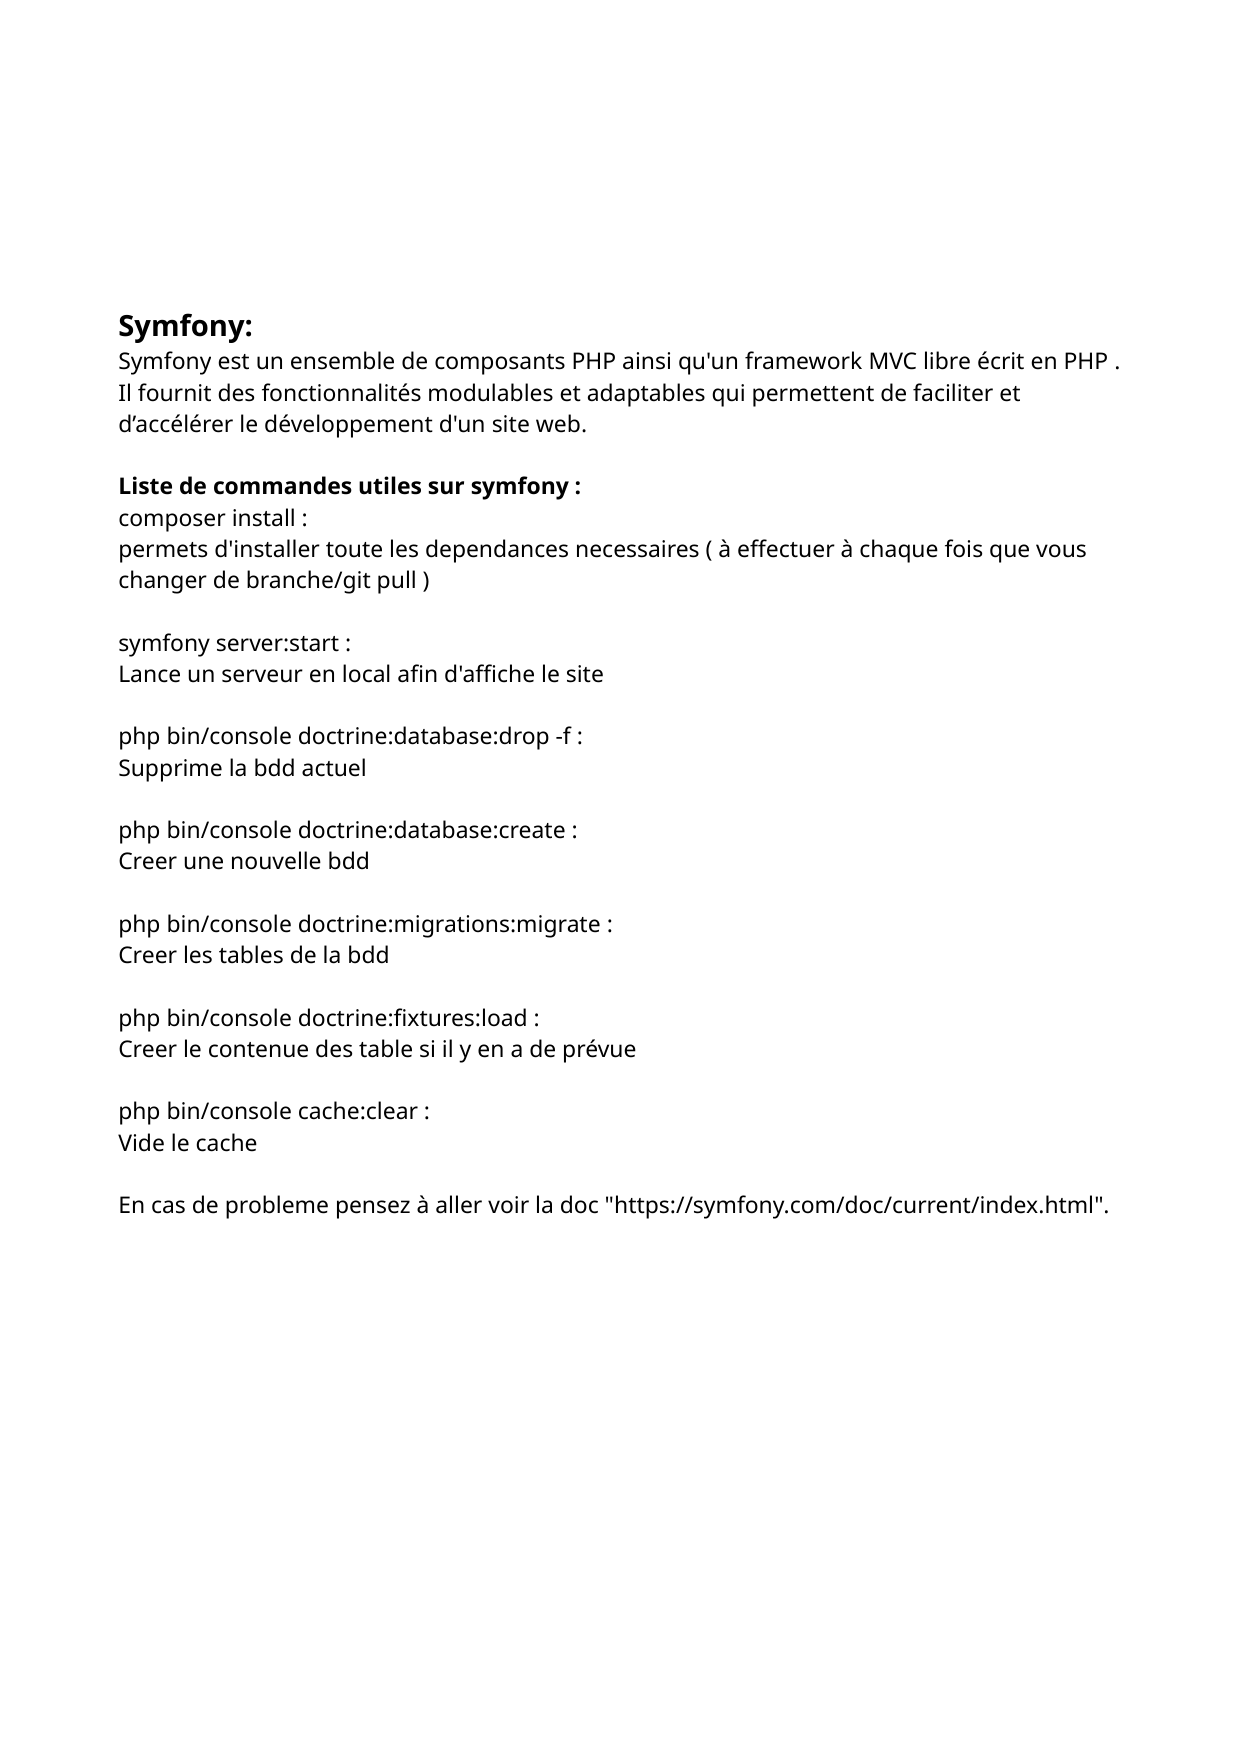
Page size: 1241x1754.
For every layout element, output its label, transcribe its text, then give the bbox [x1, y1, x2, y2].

text Creer le contenue des table si il y en a de prévue [118, 1033, 1122, 1064]
text php bin/console doctrine:database:drop -f : [118, 720, 1122, 752]
text php bin/console doctrine:fixtures:load : [118, 1002, 1122, 1033]
text Supprime la bdd actuel [118, 752, 1122, 783]
text En cas de probleme pensez à aller voir la doc "https://symfony.com/doc/current/index.html". [118, 1189, 1122, 1220]
text Liste de commandes utiles sur symfony : [118, 470, 1122, 502]
text composer install : [118, 502, 1122, 533]
text php bin/console cache:clear : [118, 1095, 1122, 1127]
text Symfony est un ensemble de composants PHP ainsi qu'un framework MVC libre écrit en PHP . Il fournit des fonctionnalités modulables et adaptables qui permettent de faciliter et d’accélérer le développement d'un site web. [118, 345, 1122, 439]
text Vide le cache [118, 1127, 1122, 1158]
text php bin/console doctrine:database:create : [118, 814, 1122, 845]
text symfony server:start : [118, 627, 1122, 658]
text Creer les tables de la bdd [118, 939, 1122, 970]
text Creer une nouvelle bdd [118, 845, 1122, 877]
text php bin/console doctrine:migrations:migrate : [118, 908, 1122, 939]
text Lance un serveur en local afin d'affiche le site [118, 658, 1122, 689]
text Symfony: [118, 306, 1122, 345]
text permets d'installer toute les dependances necessaires ( à effectuer à chaque fois que vous changer de branche/git pull ) [118, 533, 1122, 595]
